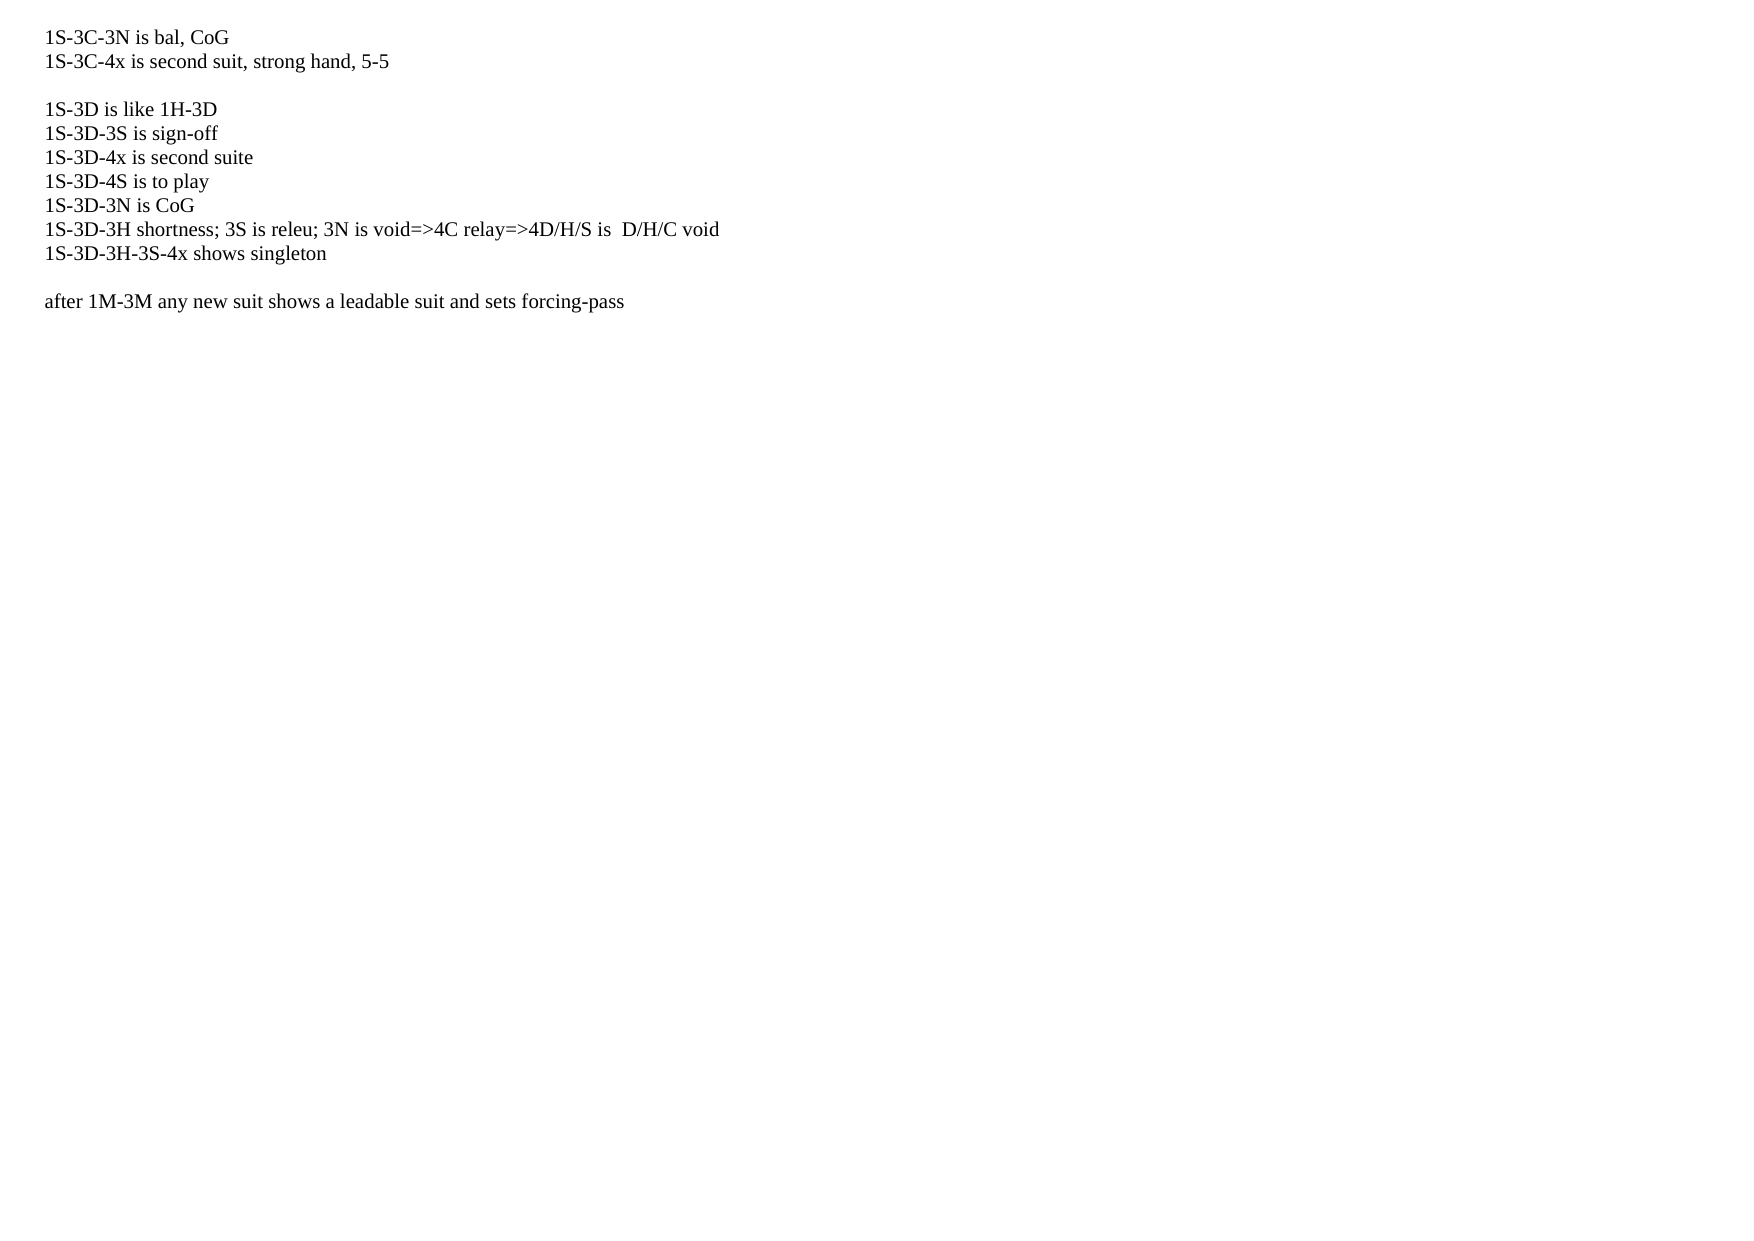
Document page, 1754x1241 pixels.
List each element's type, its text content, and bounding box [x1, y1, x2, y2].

text 1S-3D-3S is sign-off [44, 121, 1728, 145]
text 1S-3D-4S is to play [44, 169, 1728, 193]
text after 1M-3M any new suit shows a leadable suit and sets forcing-pass [44, 289, 1728, 313]
text 1S-3D-3H-3S-4x shows singleton [44, 241, 1728, 265]
text 1S-3C-3N is bal, CoG [44, 25, 1728, 49]
text 1S-3D is like 1H-3D [44, 97, 1728, 121]
text 1S-3D-3H shortness; 3S is releu; 3N is void=>4C relay=>4D/H/S is D/H/C void [44, 217, 1728, 241]
text 1S-3C-4x is second suit, strong hand, 5-5 [44, 49, 1728, 73]
text 1S-3D-4x is second suite [44, 145, 1728, 169]
text 1S-3D-3N is CoG [44, 193, 1728, 217]
